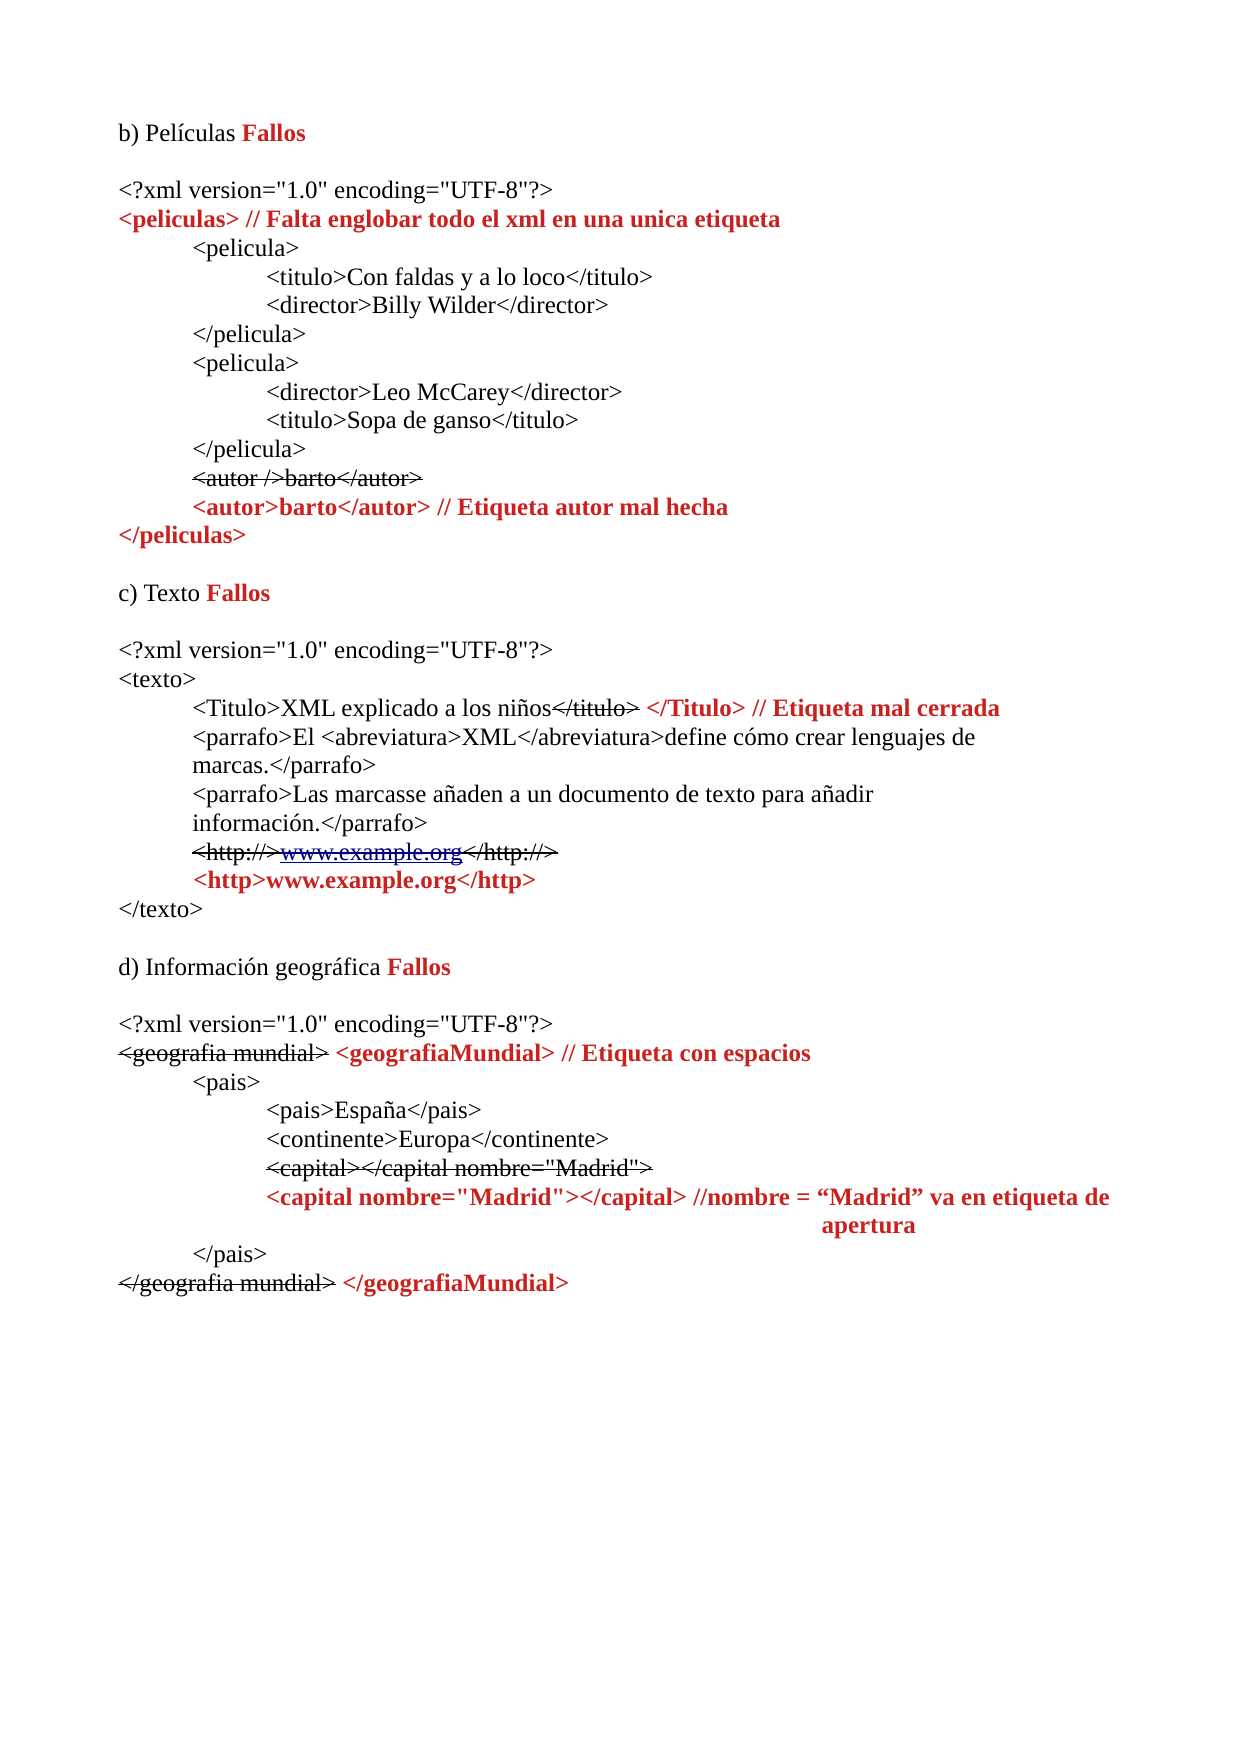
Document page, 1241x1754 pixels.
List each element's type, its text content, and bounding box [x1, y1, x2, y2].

text <director>Billy Wilder</director> [118, 291, 1122, 319]
text </texto> [118, 894, 1122, 923]
text <pais> [118, 1067, 1122, 1096]
text <autor />barto</autor> [118, 463, 1122, 492]
text <http://>www.example.org</http://> [118, 837, 1122, 866]
text <parrafo>Las marcasse añaden a un documento de texto para añadir [118, 779, 1122, 808]
text </peliculas> [118, 521, 1122, 549]
text <director>Leo McCarey</director> [118, 377, 1122, 406]
text <pelicula> [118, 233, 1122, 262]
text <parrafo>El <abreviatura>XML</abreviatura>define cómo crear lenguajes de marcas.</parrafo> [118, 722, 1122, 779]
text </pelicula> [118, 319, 1122, 348]
text <?xml version="1.0" encoding="UTF-8"?> [118, 176, 1122, 204]
text </pais> [118, 1239, 1122, 1268]
text <Titulo>XML explicado a los niños</titulo> </Titulo> // Etiqueta mal cerrada [118, 693, 1122, 722]
text <titulo>Con faldas y a lo loco</titulo> [118, 262, 1122, 291]
text </pelicula> [118, 434, 1122, 463]
text c) Texto Fallos [118, 578, 1122, 607]
text <titulo>Sopa de ganso</titulo> [118, 406, 1122, 434]
text <pais>España</pais> [118, 1096, 1122, 1124]
text <capital nombre="Madrid"></capital> //nombre = “Madrid” va en etiqueta de apertura [118, 1182, 1122, 1239]
text información.</parrafo> [118, 808, 1122, 837]
text d) Información geográfica Fallos [118, 952, 1122, 981]
text <geografia mundial> <geografiaMundial> // Etiqueta con espacios [118, 1038, 1122, 1067]
text </geografia mundial> </geografiaMundial> [118, 1268, 1122, 1297]
text b) Películas Fallos [118, 118, 1122, 147]
text <continente>Europa</continente> [118, 1124, 1122, 1153]
text <peliculas> // Falta englobar todo el xml en una unica etiqueta [118, 204, 1122, 233]
text <?xml version="1.0" encoding="UTF-8"?> [118, 636, 1122, 664]
text <capital></capital nombre="Madrid"> [118, 1153, 1122, 1182]
text <http>www.example.org</http> [118, 866, 1122, 894]
text <pelicula> [118, 348, 1122, 377]
text <?xml version="1.0" encoding="UTF-8"?> [118, 1009, 1122, 1038]
text <texto> [118, 664, 1122, 693]
text <autor>barto</autor> // Etiqueta autor mal hecha [118, 492, 1122, 521]
